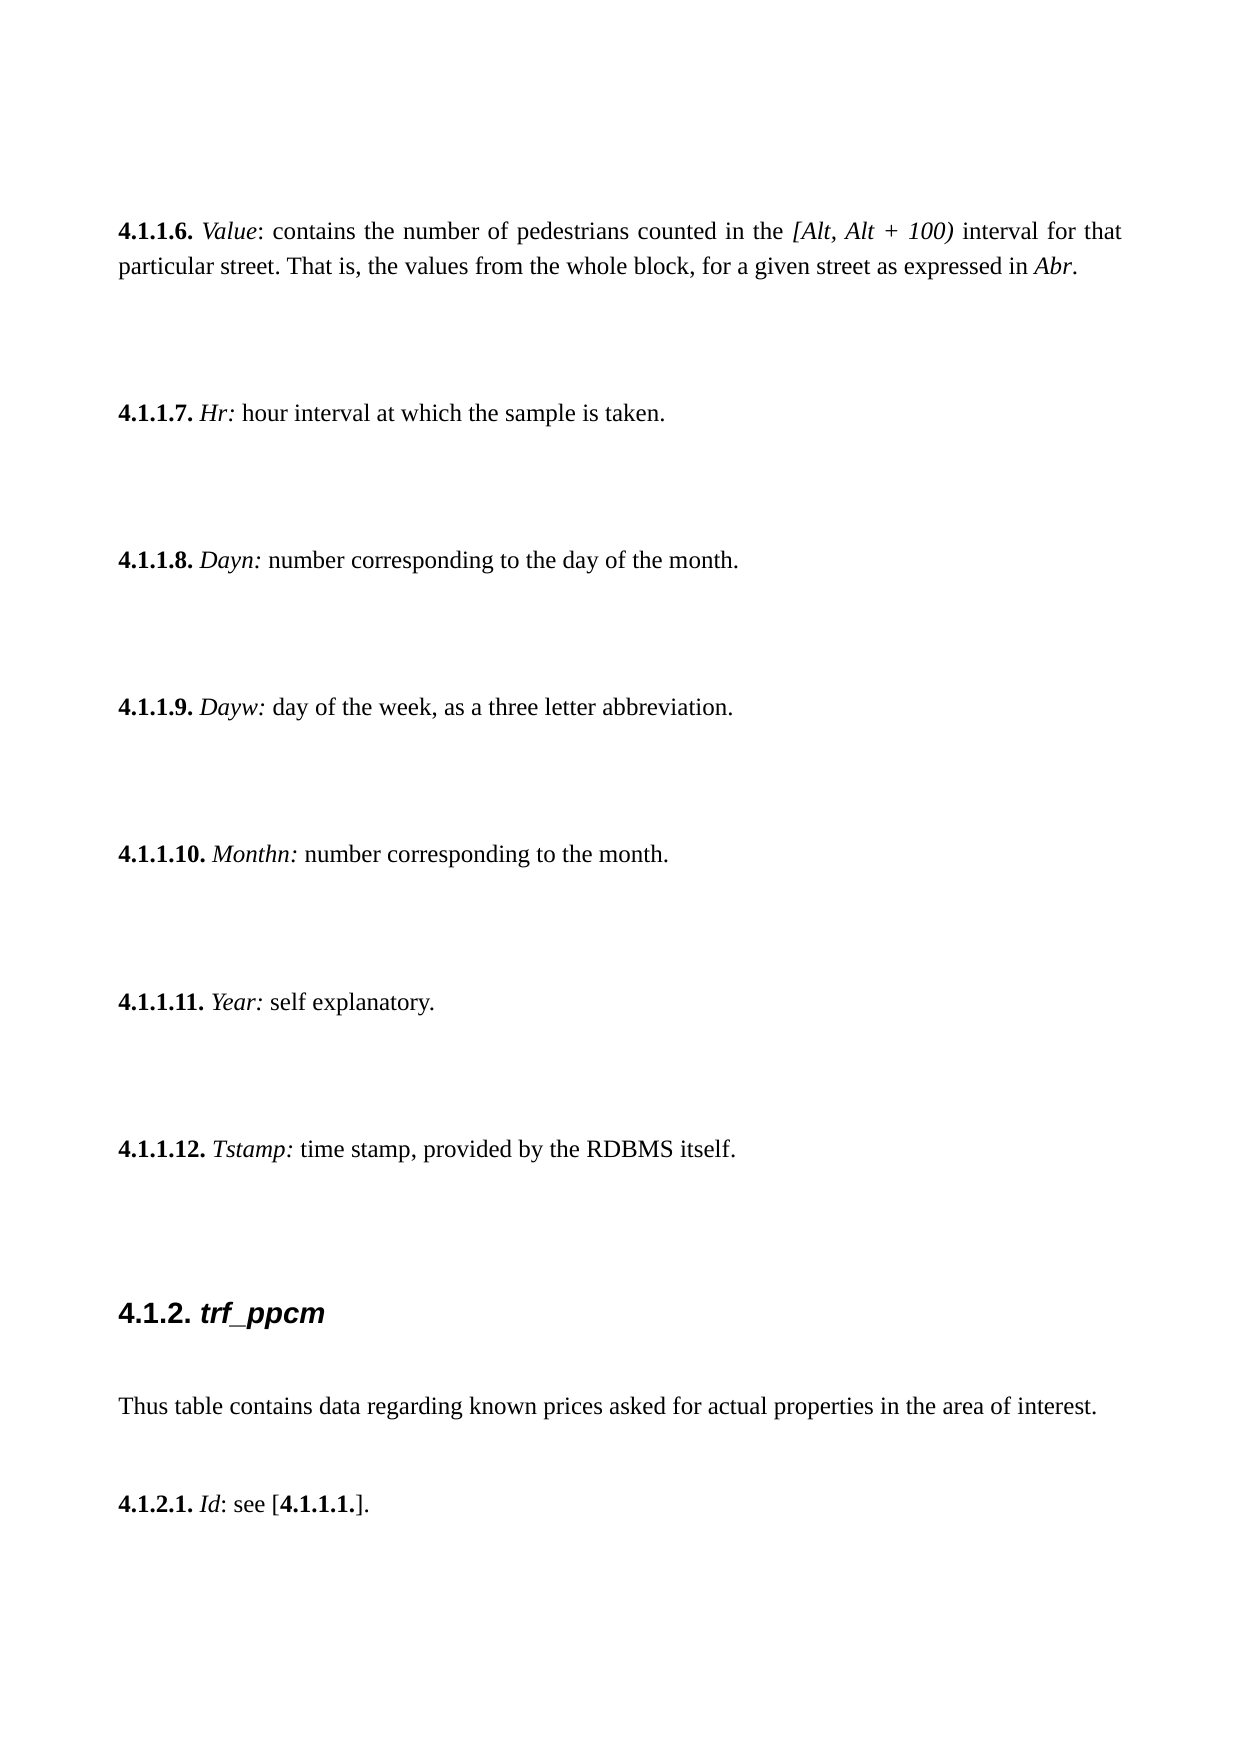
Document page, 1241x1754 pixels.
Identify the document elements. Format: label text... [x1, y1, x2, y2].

text 4.1.2.1. Id: see [4.1.1.1.]. [118, 1489, 1122, 1518]
text 4.1.1.8. Dayn: number corresponding to the day of the month. [118, 545, 1122, 574]
text 4.1.1.7. Hr: hour interval at which the sample is taken. [118, 398, 1122, 427]
text 4.1.1.12. Tstamp: time stamp, provided by the RDBMS itself. [118, 1134, 1122, 1163]
text 4.1.1.9. Dayw: day of the week, as a three letter abbreviation. [118, 692, 1122, 721]
text 4.1.1.10. Monthn: number corresponding to the month. [118, 839, 1122, 868]
text 4.1.1.11. Year: self explanatory. [118, 987, 1122, 1015]
text 4.1.1.6. Value: contains the number of pedestrians counted in the [Alt, Alt + 100) interval for that particular street. That is, the values from the whole block, for a given street as expressed in Abr. [118, 216, 1122, 279]
text Thus table contains data regarding known prices asked for actual properties in the area of interest. [118, 1391, 1122, 1420]
subtitle 4.1.2. trf_ppcm [118, 1296, 1122, 1329]
